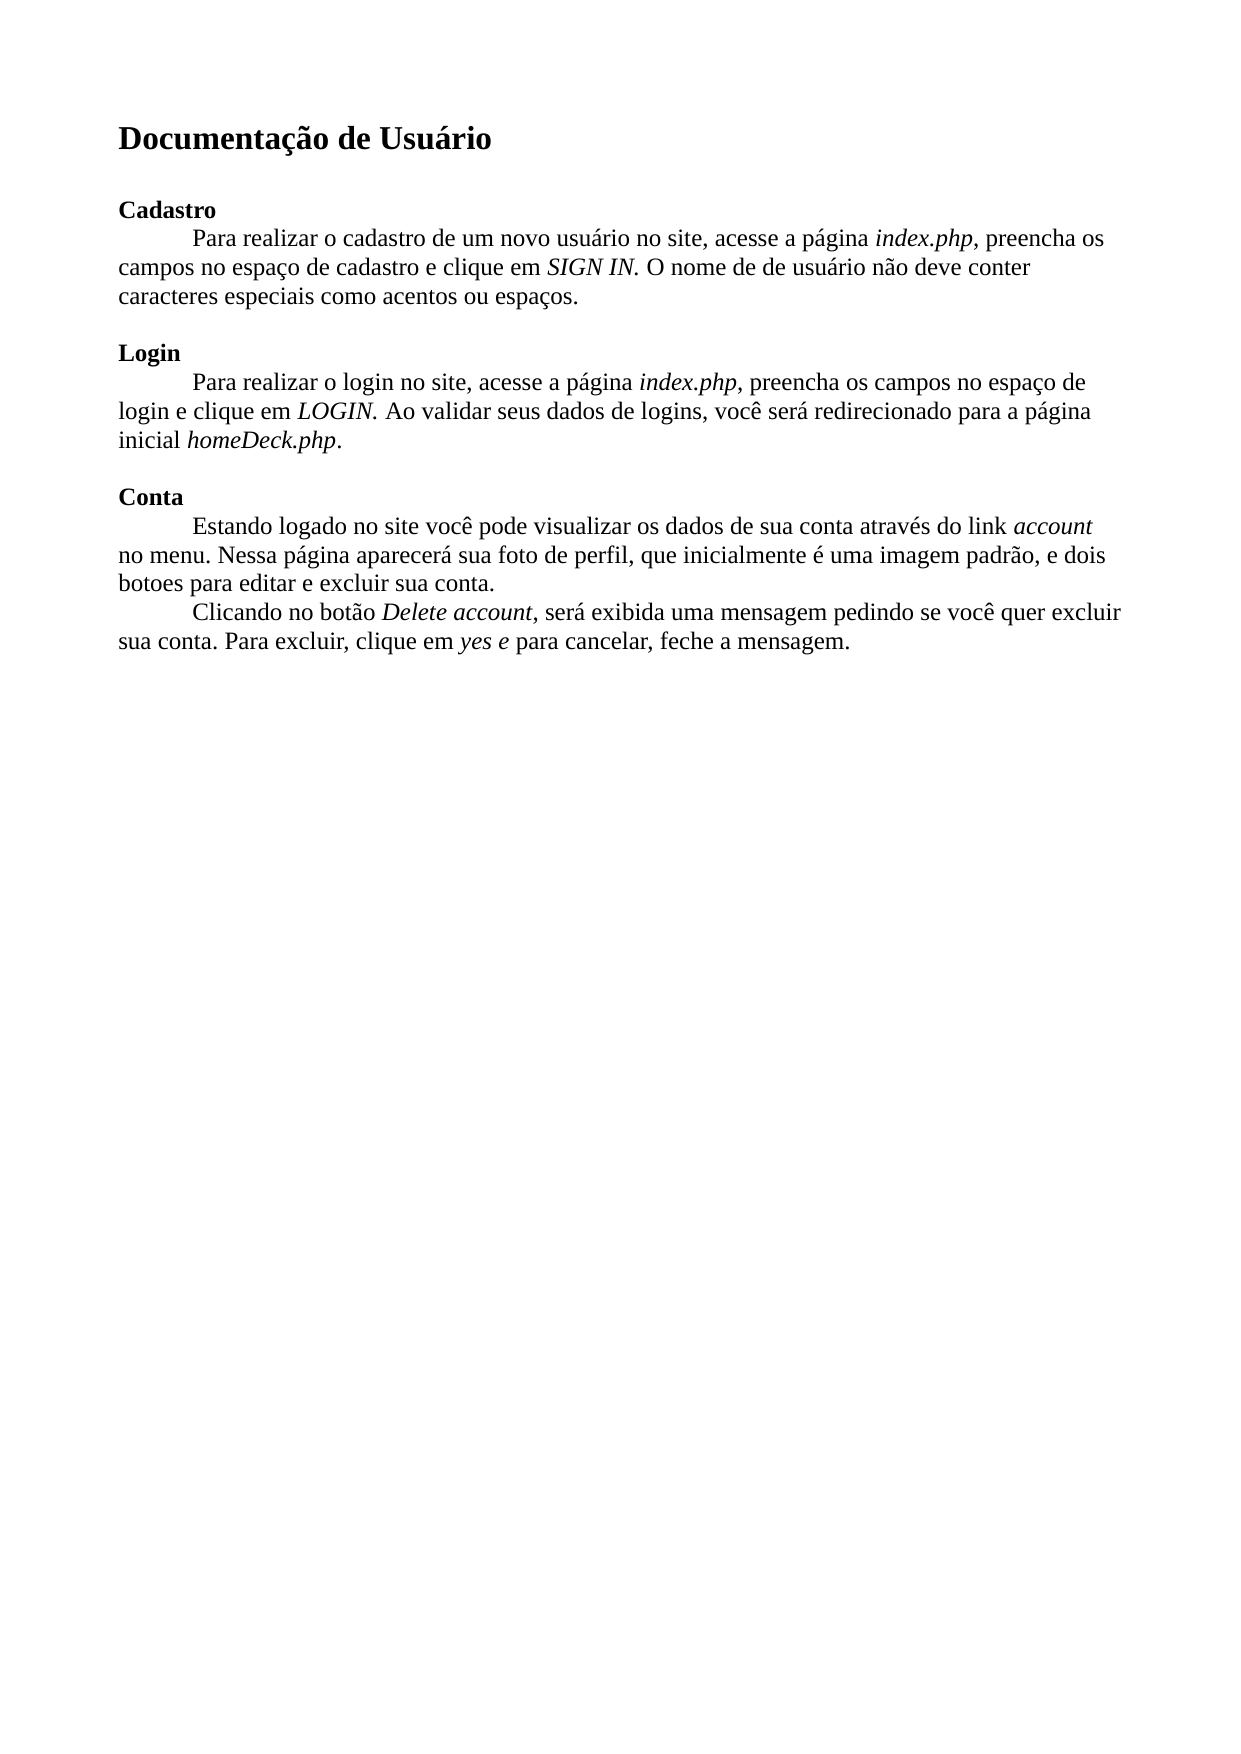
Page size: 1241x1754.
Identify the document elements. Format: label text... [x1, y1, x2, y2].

text Cadastro [118, 195, 1122, 223]
text Para realizar o cadastro de um novo usuário no site, acesse a página index.php, preencha os campos no espaço de cadastro e clique em SIGN IN. O nome de de usuário não deve conter caracteres especiais como acentos ou espaços. [118, 223, 1122, 310]
text Conta [118, 482, 1122, 511]
text Estando logado no site você pode visualizar os dados de sua conta através do link account no menu. Nessa página aparecerá sua foto de perfil, que inicialmente é uma imagem padrão, e dois botoes para editar e excluir sua conta. [118, 511, 1122, 597]
text Para realizar o login no site, acesse a página index.php, preencha os campos no espaço de login e clique em LOGIN. Ao validar seus dados de logins, você será redirecionado para a página inicial homeDeck.php. [118, 367, 1122, 453]
text Clicando no botão Delete account, será exibida uma mensagem pedindo se você quer excluir sua conta. Para excluir, clique em yes e para cancelar, feche a mensagem. [118, 597, 1122, 655]
text Documentação de Usuário [118, 118, 1122, 156]
text Login [118, 338, 1122, 367]
